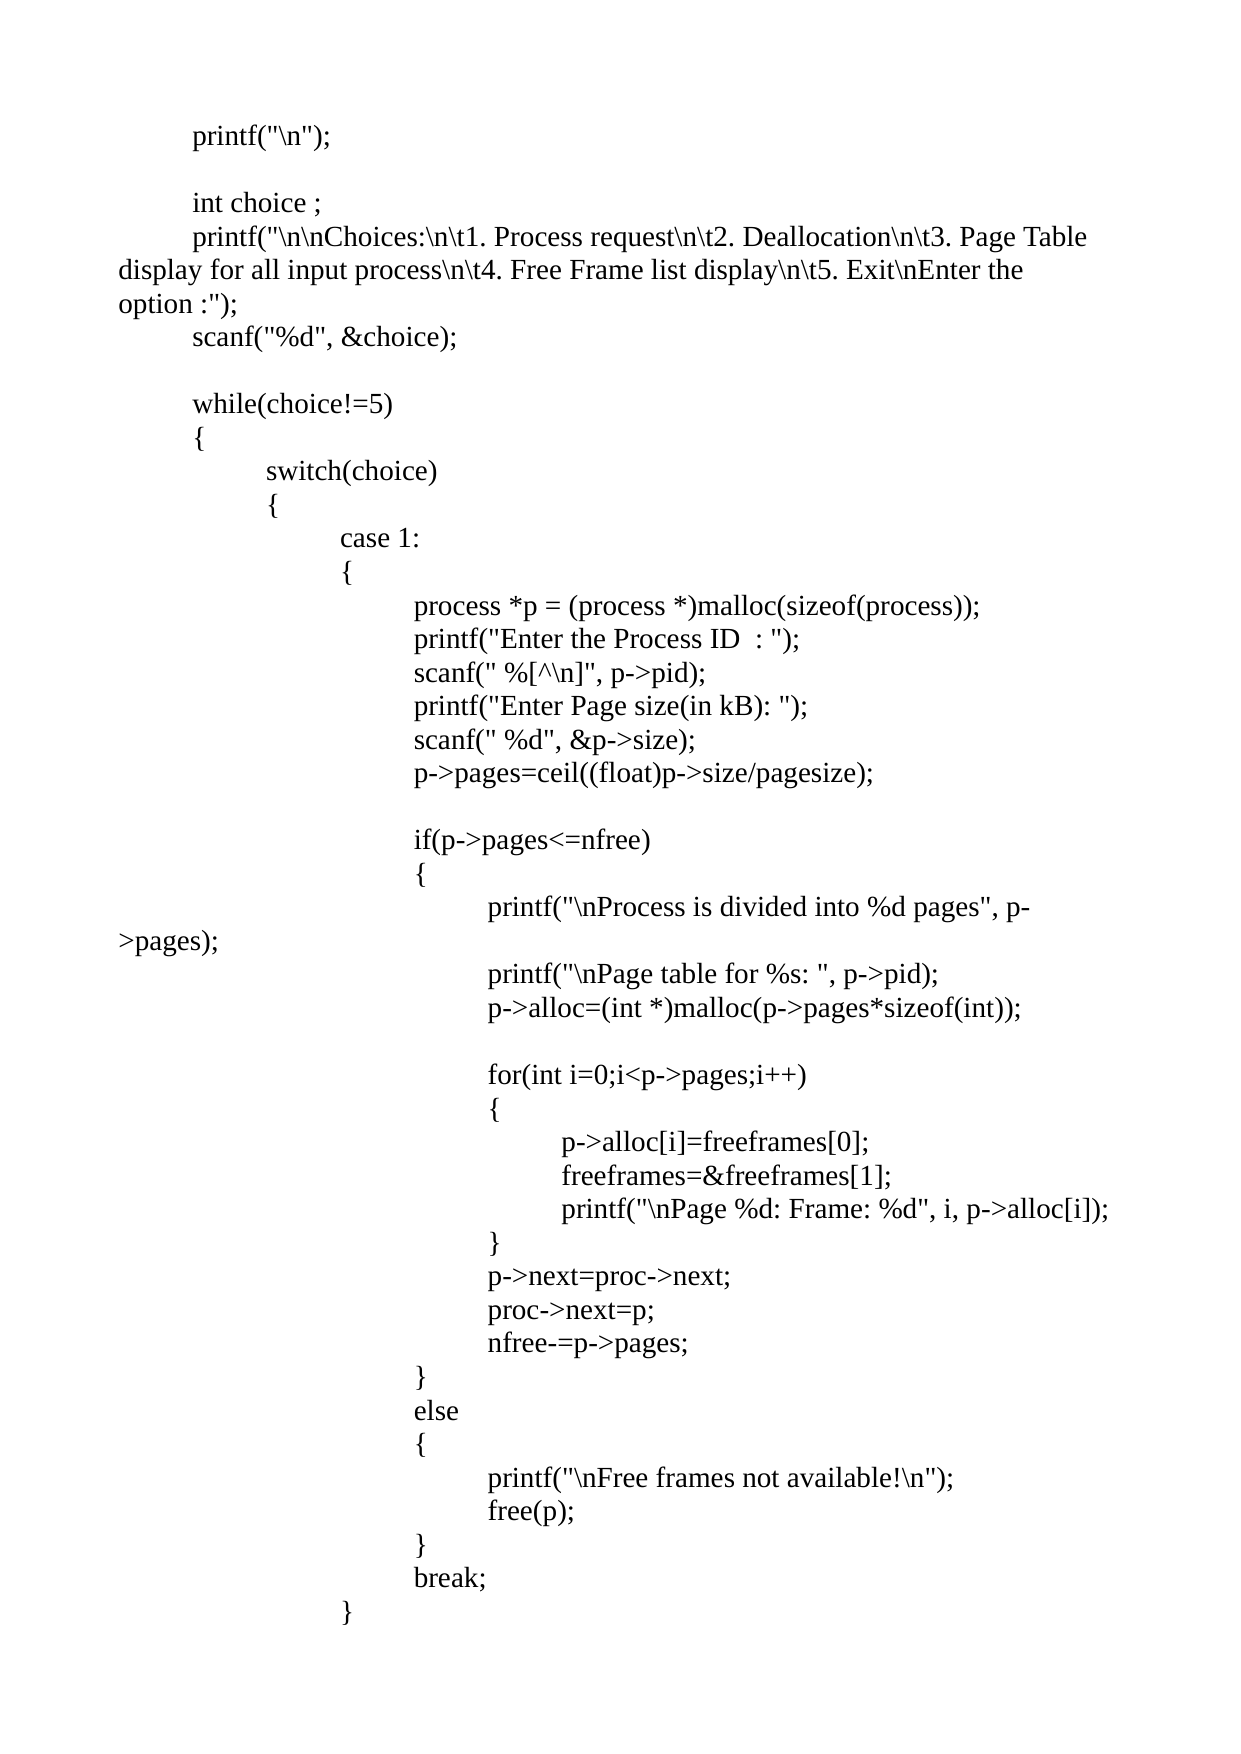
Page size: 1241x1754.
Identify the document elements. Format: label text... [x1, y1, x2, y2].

text } [118, 1225, 1122, 1258]
text scanf(" %d", &p->size); [118, 722, 1122, 755]
text { [118, 1426, 1122, 1460]
text printf("\nProcess is divided into %d pages", p->pages); [118, 889, 1122, 957]
text printf("Enter Page size(in kB): "); [118, 688, 1122, 722]
text p->next=proc->next; [118, 1258, 1122, 1292]
text for(int i=0;i<p->pages;i++) [118, 1057, 1122, 1091]
text { [118, 554, 1122, 588]
text proc->next=p; [118, 1292, 1122, 1326]
text p->alloc=(int *)malloc(p->pages*sizeof(int)); [118, 990, 1122, 1024]
text freeframes=&freeframes[1]; [118, 1158, 1122, 1191]
text switch(choice) [118, 453, 1122, 487]
text { [118, 487, 1122, 521]
text { [118, 1091, 1122, 1124]
text printf("\nFree frames not available!\n"); [118, 1460, 1122, 1493]
text printf("\n"); [118, 118, 1122, 152]
text } [118, 1527, 1122, 1560]
text break; [118, 1560, 1122, 1594]
text } [118, 1359, 1122, 1393]
text else [118, 1393, 1122, 1426]
text printf("\nPage %d: Frame: %d", i, p->alloc[i]); [118, 1191, 1122, 1225]
text } [118, 1594, 1122, 1627]
text if(p->pages<=nfree) [118, 822, 1122, 856]
text printf("\n\nChoices:\n\t1. Process request\n\t2. Deallocation\n\t3. Page Table display for all input process\n\t4. Free Frame list display\n\t5. Exit\nEnter the option :"); [118, 219, 1122, 319]
text p->alloc[i]=freeframes[0]; [118, 1124, 1122, 1158]
text int choice ; [118, 185, 1122, 219]
text nfree-=p->pages; [118, 1326, 1122, 1359]
text { [118, 420, 1122, 453]
text scanf("%d", &choice); [118, 319, 1122, 353]
text { [118, 856, 1122, 889]
text p->pages=ceil((float)p->size/pagesize); [118, 755, 1122, 789]
text printf("Enter the Process ID : "); [118, 621, 1122, 655]
text scanf(" %[^\n]", p->pid); [118, 655, 1122, 688]
text printf("\nPage table for %s: ", p->pid); [118, 957, 1122, 990]
text case 1: [118, 521, 1122, 554]
text process *p = (process *)malloc(sizeof(process)); [118, 588, 1122, 621]
text while(choice!=5) [118, 386, 1122, 420]
text free(p); [118, 1493, 1122, 1527]
